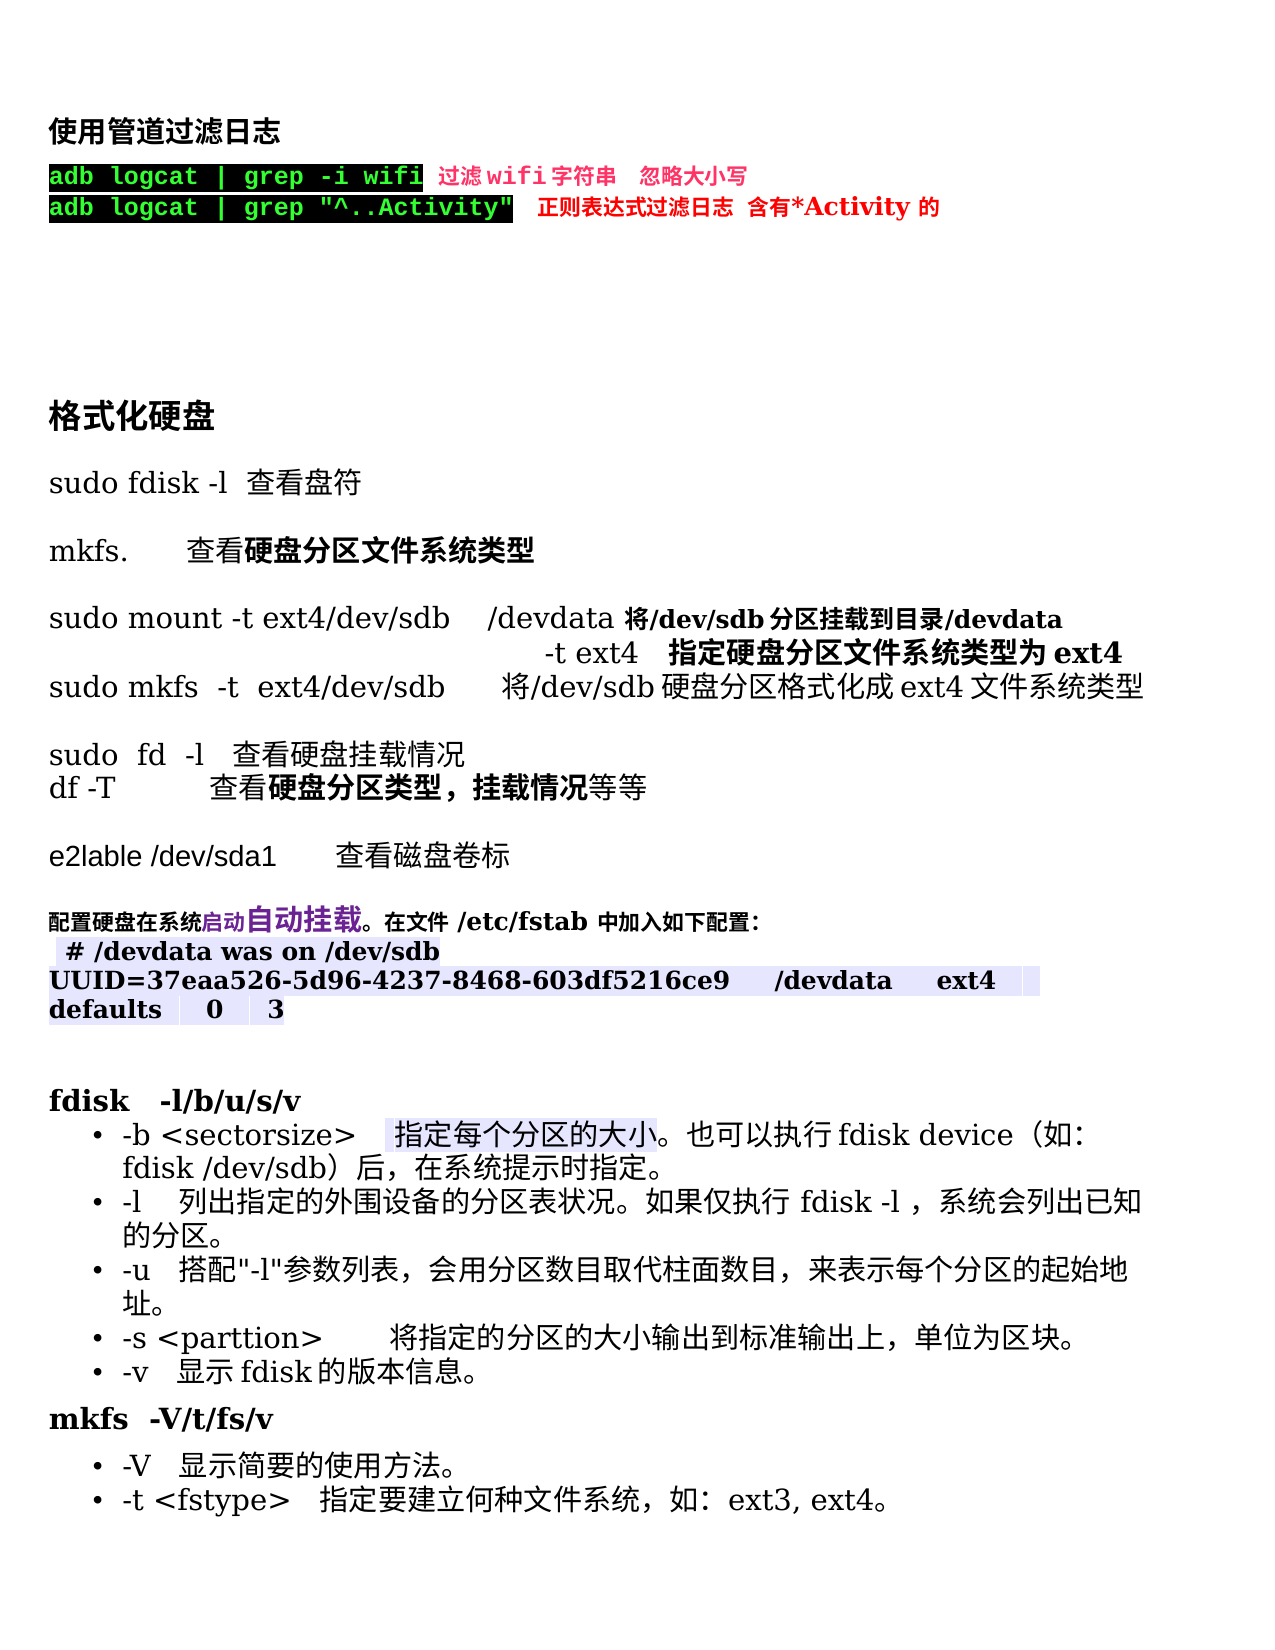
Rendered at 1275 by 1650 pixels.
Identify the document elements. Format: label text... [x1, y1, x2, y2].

list -t <fstype> 指定要建立何种文件系统，如：ext3, ext4。 [93, 1483, 1158, 1517]
list -V 显示简要的使用方法。 [93, 1449, 1158, 1483]
text sudo fd -l 查看硬盘挂载情况 [48, 738, 1158, 772]
text adb logcat | grep -i wifi 过滤wifi字符串 忽略大小写 [48, 164, 1158, 192]
list -s <parttion> 将指定的分区的大小输出到标准输出上，单位为区块。 [93, 1322, 1158, 1356]
list -u 搭配"-l"参数列表，会用分区数目取代柱面数目，来表示每个分区的起始地址。 [93, 1254, 1158, 1322]
list -l 列出指定的外围设备的分区表状况。如果仅执行 fdisk -l ，系统会列出已知的分区。 [93, 1186, 1158, 1254]
text 配置硬盘在系统启动自动挂载。在文件 /etc/fstab 中加入如下配置： [48, 903, 1158, 937]
text sudo mount -t ext4/dev/sdb /devdata 将/dev/sdb分区挂载到目录/devdata [48, 602, 1158, 636]
subtitle 使用管道过滤日志 [48, 118, 1158, 151]
text mkfs -V/t/fs/v [48, 1402, 1158, 1436]
text fdisk -l/b/u/s/v [48, 1084, 1158, 1118]
text df -T 查看硬盘分区类型，挂载情况等等 [48, 772, 1158, 806]
text e2lable /dev/sda1 查看磁盘卷标 [48, 839, 1158, 874]
list -b <sectorsize> 指定每个分区的大小。也可以执行fdisk device（如：fdisk /dev/sdb）后，在系统提示时指定。 [93, 1118, 1158, 1186]
text sudo mkfs -t ext4/dev/sdb 将/dev/sdb硬盘分区格式化成ext4文件系统类型 [48, 670, 1158, 704]
text mkfs. 查看硬盘分区文件系统类型 [48, 534, 1158, 568]
text -t ext4 指定硬盘分区文件系统类型为ext4 [48, 636, 1158, 670]
text 格式化硬盘 [48, 398, 1158, 437]
text sudo fdisk -l 查看盘符 [48, 466, 1158, 500]
list -v 显示fdisk的版本信息。 [93, 1356, 1158, 1389]
text adb logcat | grep "^..Activity" 正则表达式过滤日志 含有*Activity 的 [48, 192, 1158, 223]
text # /devdata was on /dev/sdb UUID=37eaa526-5d96-4237-8468-603df5216ce9 /devdata ext4 defaults 0 3 [48, 937, 1158, 1025]
